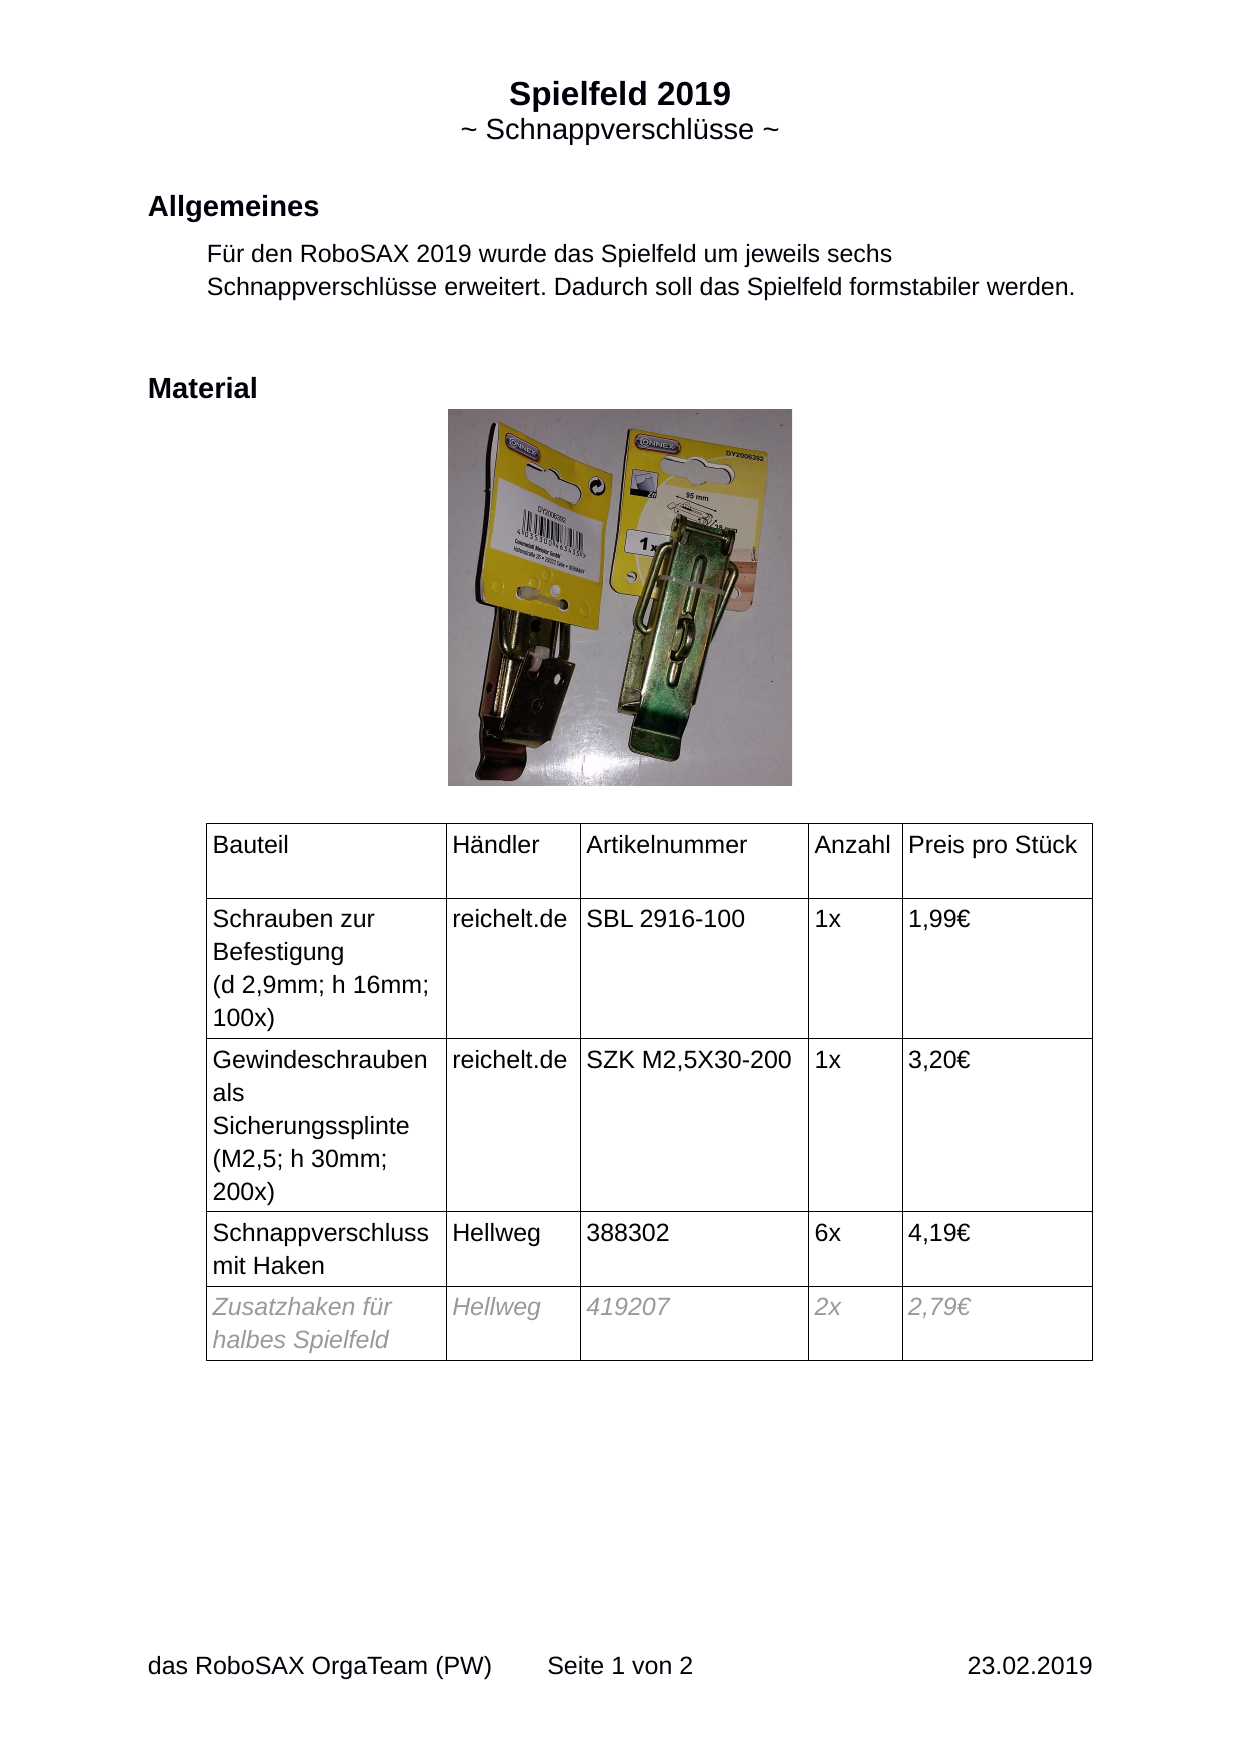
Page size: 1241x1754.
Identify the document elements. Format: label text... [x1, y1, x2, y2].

table_cell Zusatzhaken für halbes Spielfeld [207, 1287, 446, 1360]
table_cell 3,20€ [903, 1039, 1092, 1211]
table_cell reichelt.de [447, 899, 580, 1038]
table_cell Schrauben zur Befestigung (d 2,9mm; h 16mm; 100x) [207, 899, 446, 1038]
table_cell 6x [809, 1212, 902, 1286]
table_cell Hellweg [447, 1212, 580, 1286]
table_cell 419207 [581, 1287, 808, 1360]
text Allgemeines [148, 189, 1093, 222]
table_header Artikelnummer [581, 824, 808, 898]
table_cell 2,79€ [903, 1287, 1092, 1360]
table_cell Hellweg [447, 1287, 580, 1360]
table_cell 2x [809, 1287, 902, 1360]
table_cell 4,19€ [903, 1212, 1092, 1286]
text Für den RoboSAX 2019 wurde das Spielfeld um jeweils sechs Schnappverschlüsse erweitert. Dadurch soll das Spielfeld formstabiler werden. [207, 239, 1093, 301]
table_cell reichelt.de [447, 1039, 580, 1211]
table_header Preis pro Stück [903, 824, 1092, 898]
table_header Anzahl [809, 824, 902, 898]
table_cell 388302 [581, 1212, 808, 1286]
table_cell Gewindeschrauben als Sicherungssplinte (M2,5; h 30mm; 200x) [207, 1039, 446, 1211]
table_cell 1,99€ [903, 899, 1092, 1038]
table_cell SBL 2916-100 [581, 899, 808, 1038]
picture [448, 409, 793, 786]
table_header Händler [447, 824, 580, 898]
table_cell 1x [809, 899, 902, 1038]
table_cell SZK M2,5X30-200 [581, 1039, 808, 1211]
table_cell 1x [809, 1039, 902, 1211]
table_cell Schnappverschluss mit Haken [207, 1212, 446, 1286]
text Material [148, 371, 1093, 405]
table_header Bauteil [207, 824, 446, 898]
